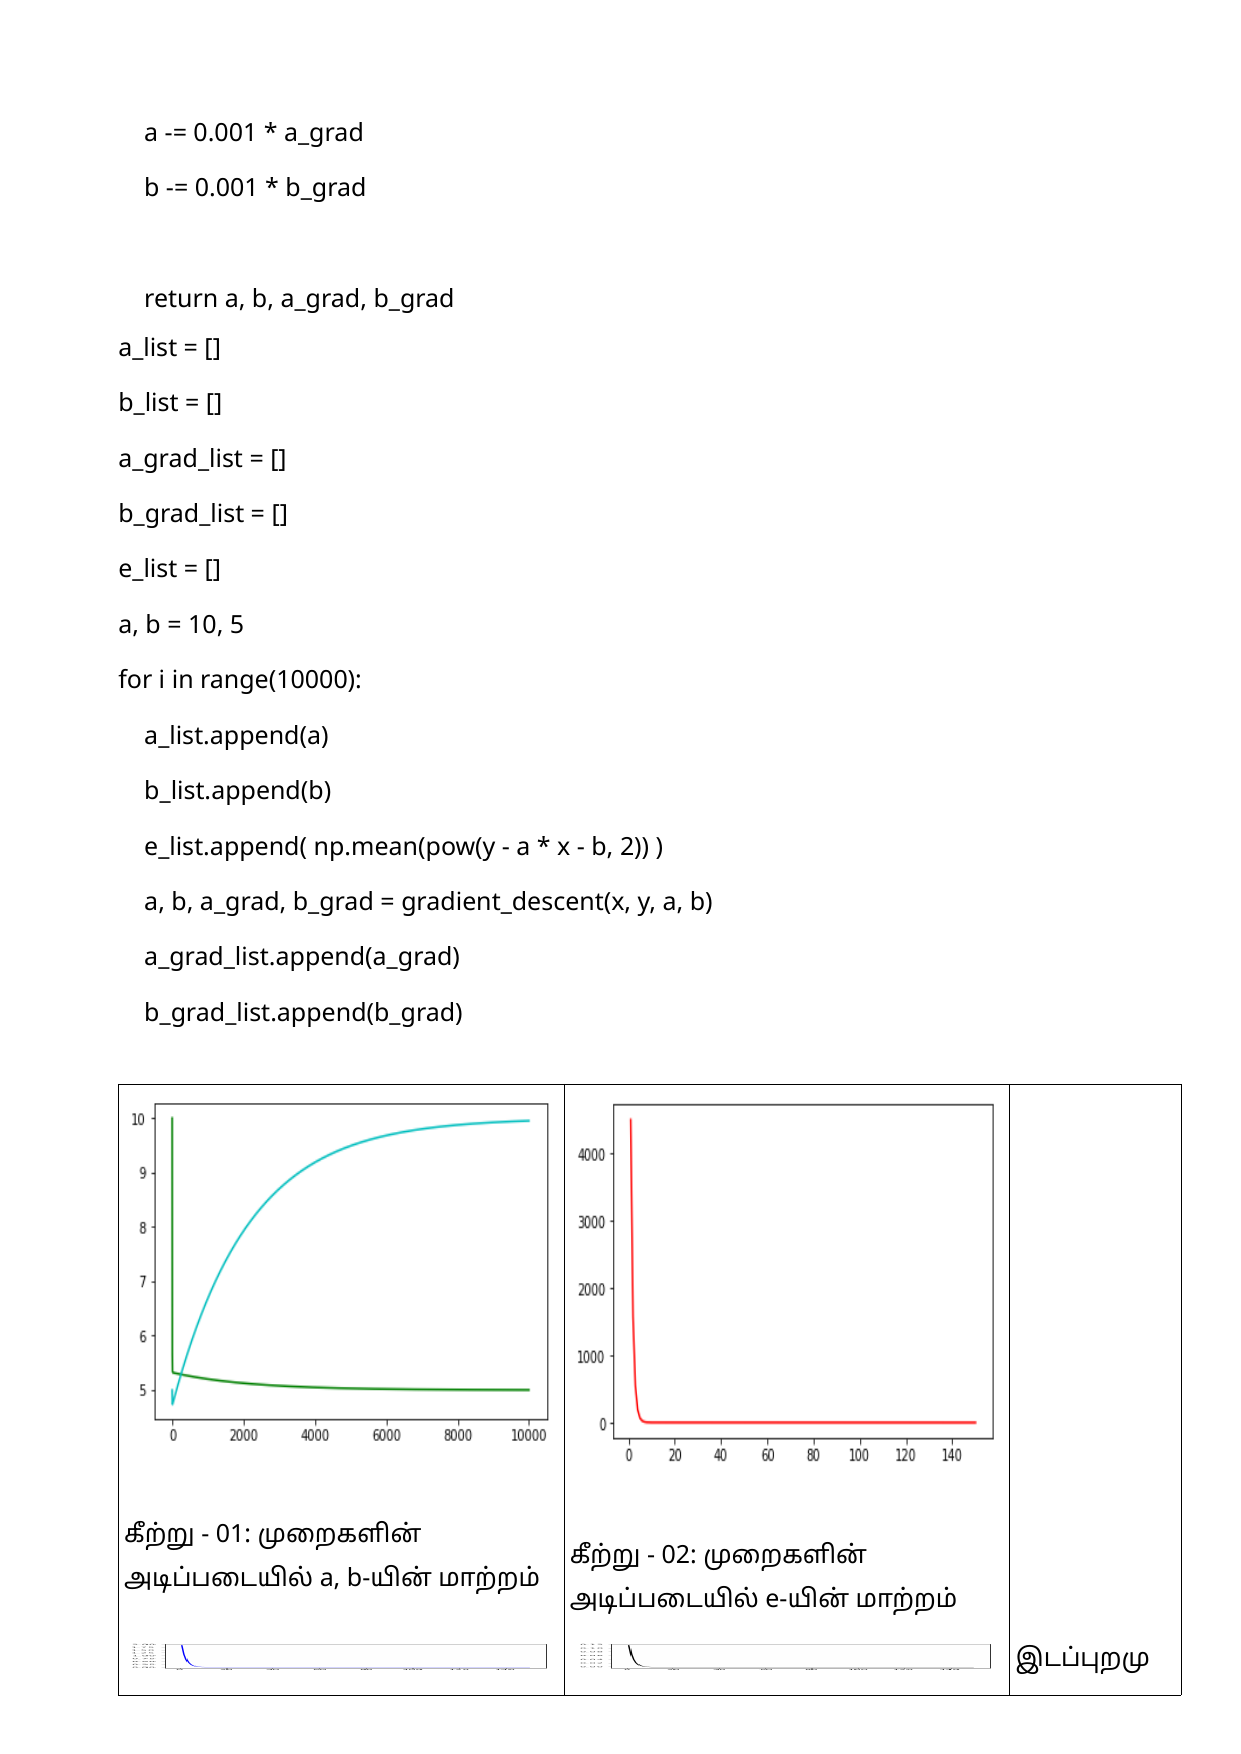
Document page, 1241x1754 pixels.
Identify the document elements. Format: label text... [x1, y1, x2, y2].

table_header [1010, 1085, 1181, 1638]
table_cell [119, 1638, 564, 1695]
table_cell [975, 59, 1181, 329]
picture [123, 1089, 559, 1454]
picture [571, 1643, 1002, 1671]
table_cell [565, 1638, 1009, 1695]
table_cell a_list = [] b_list = [] a_grad_list = [] b_grad_list = [] e_list = [] a, b = 10, 5 for i in range(10000): a_list.append(a) b_list.append(b) e_list.append( np.mean(pow(y - a * x - b, 2)) ) a, b, a_grad, b_grad = gradient_descent(x, y, a, b) a_grad_list.append(a_grad) b_grad_list.append(b_grad) [118, 329, 821, 1043]
table_cell a -= 0.001 * a_grad b -= 0.001 * b_grad return a, b, a_grad, b_grad [118, 59, 821, 329]
picture [569, 1089, 1004, 1475]
table_cell இடப்புறமு [1010, 1638, 1181, 1695]
picture [123, 1643, 559, 1671]
table_header கீற்று - 02: முறைகளின் அடிப்படையில் e-யின் மாற்றம் [565, 1085, 1009, 1638]
table_cell [821, 59, 974, 329]
table_cell [821, 329, 974, 1043]
table_header கீற்று - 01: முறைகளின் அடிப்படையில் a, b-யின் மாற்றம் [119, 1085, 564, 1638]
table_cell [975, 329, 1181, 1043]
